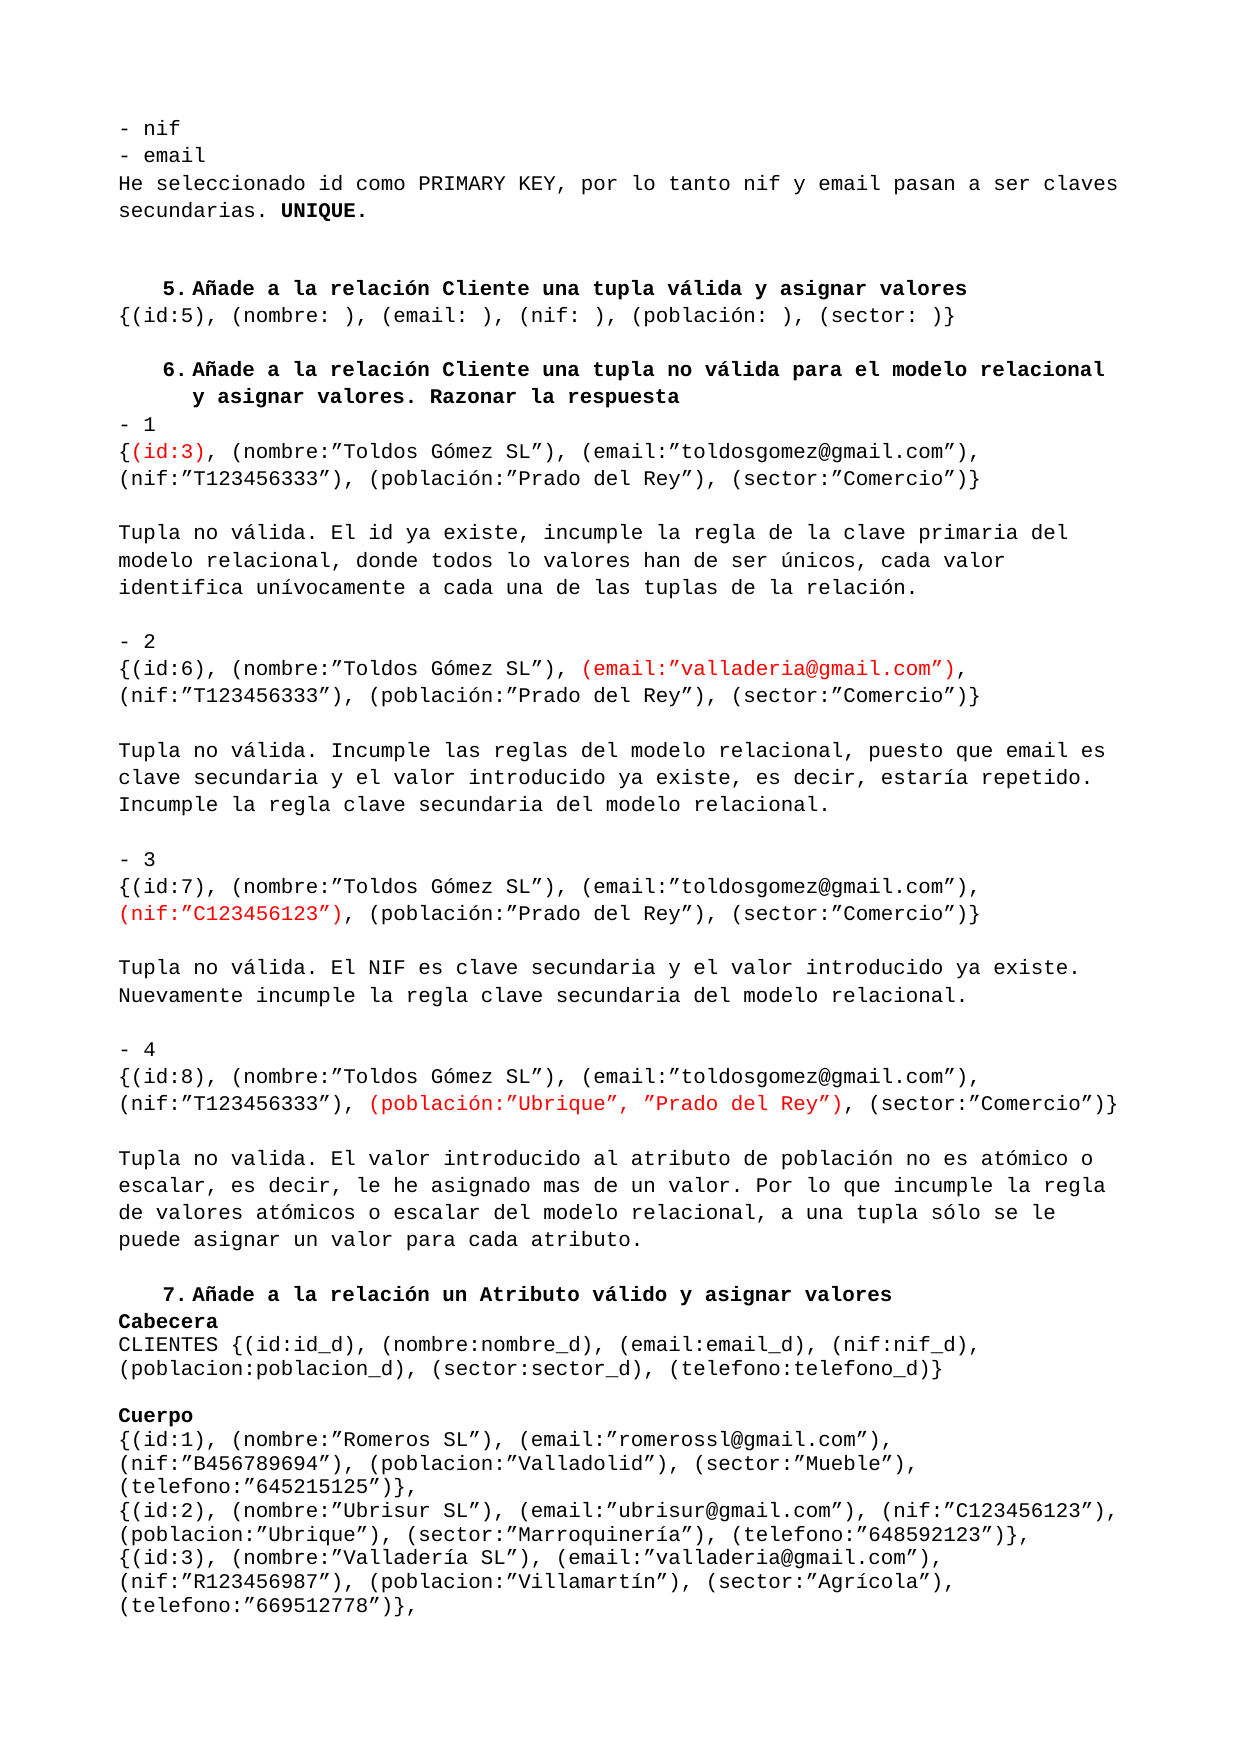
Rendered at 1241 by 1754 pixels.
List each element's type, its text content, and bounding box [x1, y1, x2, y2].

text CLIENTES {(id:id_d), (nombre:nombre_d), (email:email_d), (nif:nif_d), (poblacion:poblacion_d), (sector:sector_d), (telefono:telefono_d)} [118, 1334, 1122, 1382]
text Tupla no válida. Incumple las reglas del modelo relacional, puesto que email es clave secundaria y el valor introducido ya existe, es decir, estaría repetido. Incumple la regla clave secundaria del modelo relacional. [118, 740, 1122, 818]
text {(id:1), (nombre:”Romeros SL”), (email:”romerossl@gmail.com”), (nif:”B456789694”), (poblacion:”Valladolid”), (sector:”Mueble”), (telefono:”645215125”)}, [118, 1429, 1122, 1500]
text - 1 [118, 414, 1122, 437]
text {(id:3), (nombre:”Toldos Gómez SL”), (email:”toldosgomez@gmail.com”), (nif:”T123456333”), (población:”Prado del Rey”), (sector:”Comercio”)} [118, 441, 1122, 492]
text Tupla no válida. El NIF es clave secundaria y el valor introducido ya existe. Nuevamente incumple la regla clave secundaria del modelo relacional. [118, 957, 1122, 1008]
text - email [118, 145, 1122, 169]
text - 4 [118, 1039, 1122, 1063]
list Añade a la relación un Atributo válido y asignar valores [162, 1284, 1122, 1307]
text {(id:7), (nombre:”Toldos Gómez SL”), (email:”toldosgomez@gmail.com”), (nif:”C123456123”), (población:”Prado del Rey”), (sector:”Comercio”)} [118, 876, 1122, 927]
text {(id:2), (nombre:”Ubrisur SL”), (email:”ubrisur@gmail.com”), (nif:”C123456123”), (poblacion:”Ubrique”), (sector:”Marroquinería”), (telefono:”648592123”)}, [118, 1500, 1122, 1547]
text {(id:8), (nombre:”Toldos Gómez SL”), (email:”toldosgomez@gmail.com”), (nif:”T123456333”), (población:”Ubrique”, ”Prado del Rey”), (sector:”Comercio”)} [118, 1066, 1122, 1117]
text Cuerpo [118, 1405, 1122, 1429]
text {(id:6), (nombre:”Toldos Gómez SL”), (email:”valladeria@gmail.com”), (nif:”T123456333”), (población:”Prado del Rey”), (sector:”Comercio”)} [118, 658, 1122, 709]
text He seleccionado id como PRIMARY KEY, por lo tanto nif y email pasan a ser claves secundarias. UNIQUE. [118, 172, 1122, 223]
text {(id:5), (nombre: ), (email: ), (nif: ), (población: ), (sector: )} [118, 305, 1122, 328]
list Añade a la relación Cliente una tupla no válida para el modelo relacional y asignar valores. Razonar la respuesta [162, 359, 1122, 410]
text - nif [118, 118, 1122, 142]
text Tupla no válida. El id ya existe, incumple la regla de la clave primaria del modelo relacional, donde todos lo valores han de ser únicos, cada valor identifica unívocamente a cada una de las tuplas de la relación. [118, 522, 1122, 600]
text - 3 [118, 849, 1122, 872]
text - 2 [118, 631, 1122, 655]
text {(id:3), (nombre:”Valladería SL”), (email:”valladeria@gmail.com”), (nif:”R123456987”), (poblacion:”Villamartín”), (sector:”Agrícola”), (telefono:”669512778”)}, [118, 1547, 1122, 1618]
text Cabecera [118, 1311, 1122, 1334]
list Añade a la relación Cliente una tupla válida y asignar valores [162, 278, 1122, 301]
text Tupla no valida. El valor introducido al atributo de población no es atómico o escalar, es decir, le he asignado mas de un valor. Por lo que incumple la regla de valores atómicos o escalar del modelo relacional, a una tupla sólo se le puede asignar un valor para cada atributo. [118, 1148, 1122, 1253]
